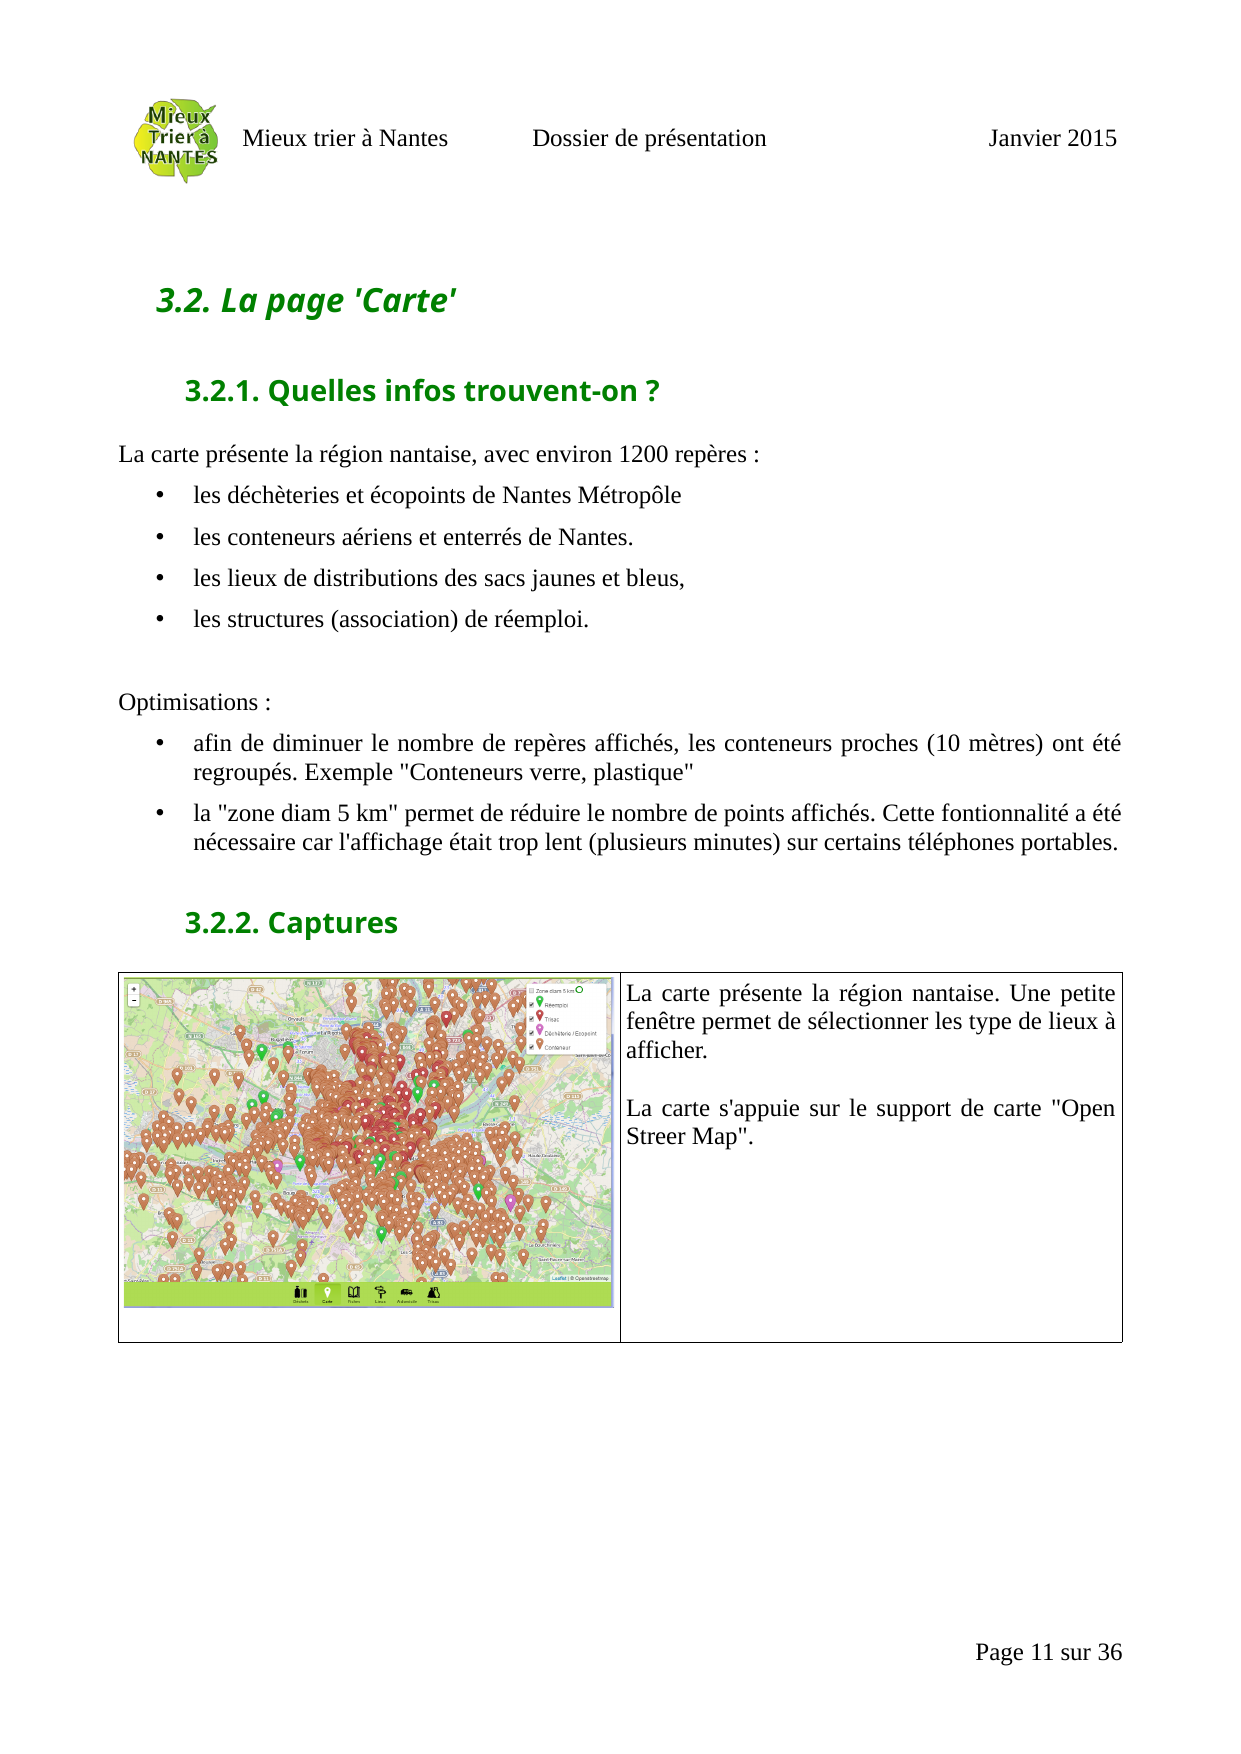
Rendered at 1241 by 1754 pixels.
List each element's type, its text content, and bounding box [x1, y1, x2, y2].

subtitle Captures [148, 903, 1122, 942]
picture [131, 95, 221, 185]
table_header La carte présente la région nantaise. Une petite fenêtre permet de sélectionner les type de lieux à afficher. La carte s'appuie sur le support de carte "Open Streer Map". [621, 973, 1122, 1342]
text Optimisations : [118, 687, 1122, 715]
list les déchèteries et écopoints de Nantes Métropôle [156, 480, 1122, 509]
subtitle La page 'Carte' [148, 277, 1122, 323]
list la "zone diam 5 km" permet de réduire le nombre de points affichés. Cette fontionnalité a été nécessaire car l'affichage était trop lent (plusieurs minutes) sur certains téléphones portables. [156, 798, 1122, 855]
list les conteneurs aériens et enterrés de Nantes. [156, 522, 1122, 550]
list afin de diminuer le nombre de repères affichés, les conteneurs proches (10 mètres) ont été regroupés. Exemple "Conteneurs verre, plastique" [156, 728, 1122, 785]
text La carte présente la région nantaise, avec environ 1200 repères : [118, 439, 1122, 468]
list les structures (association) de réemploi. [156, 604, 1122, 633]
table_header [119, 973, 620, 1342]
list les lieux de distributions des sacs jaunes et bleus, [156, 563, 1122, 592]
subtitle Quelles infos trouvent-on ? [148, 370, 1122, 410]
